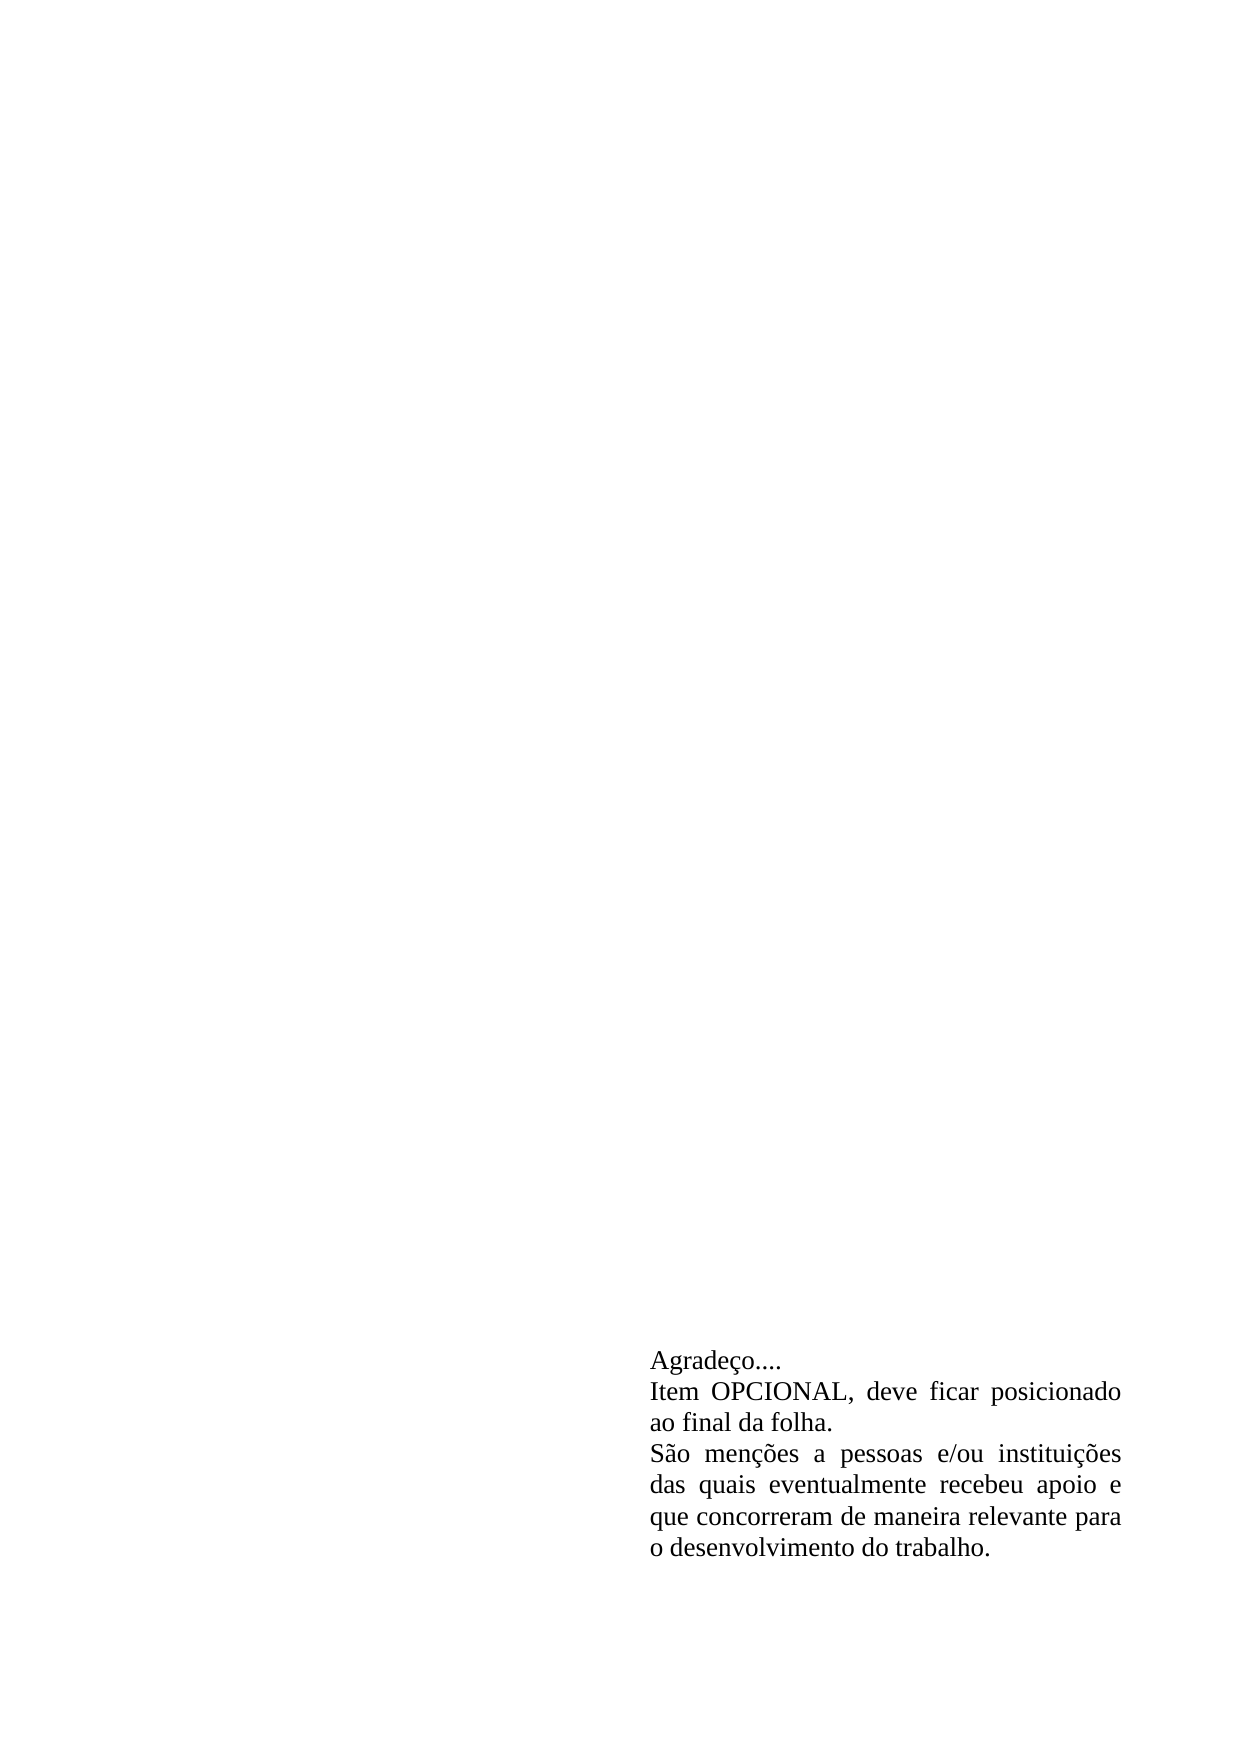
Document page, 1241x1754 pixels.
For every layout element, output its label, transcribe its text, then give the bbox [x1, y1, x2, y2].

text Item OPCIONAL, deve ficar posicionado ao final da folha. [649, 1375, 1122, 1437]
text Agradeço.... [649, 1344, 1122, 1375]
text São menções a pessoas e/ou instituições das quais eventualmente recebeu apoio e que concorreram de maneira relevante para o desenvolvimento do trabalho. [649, 1437, 1122, 1562]
